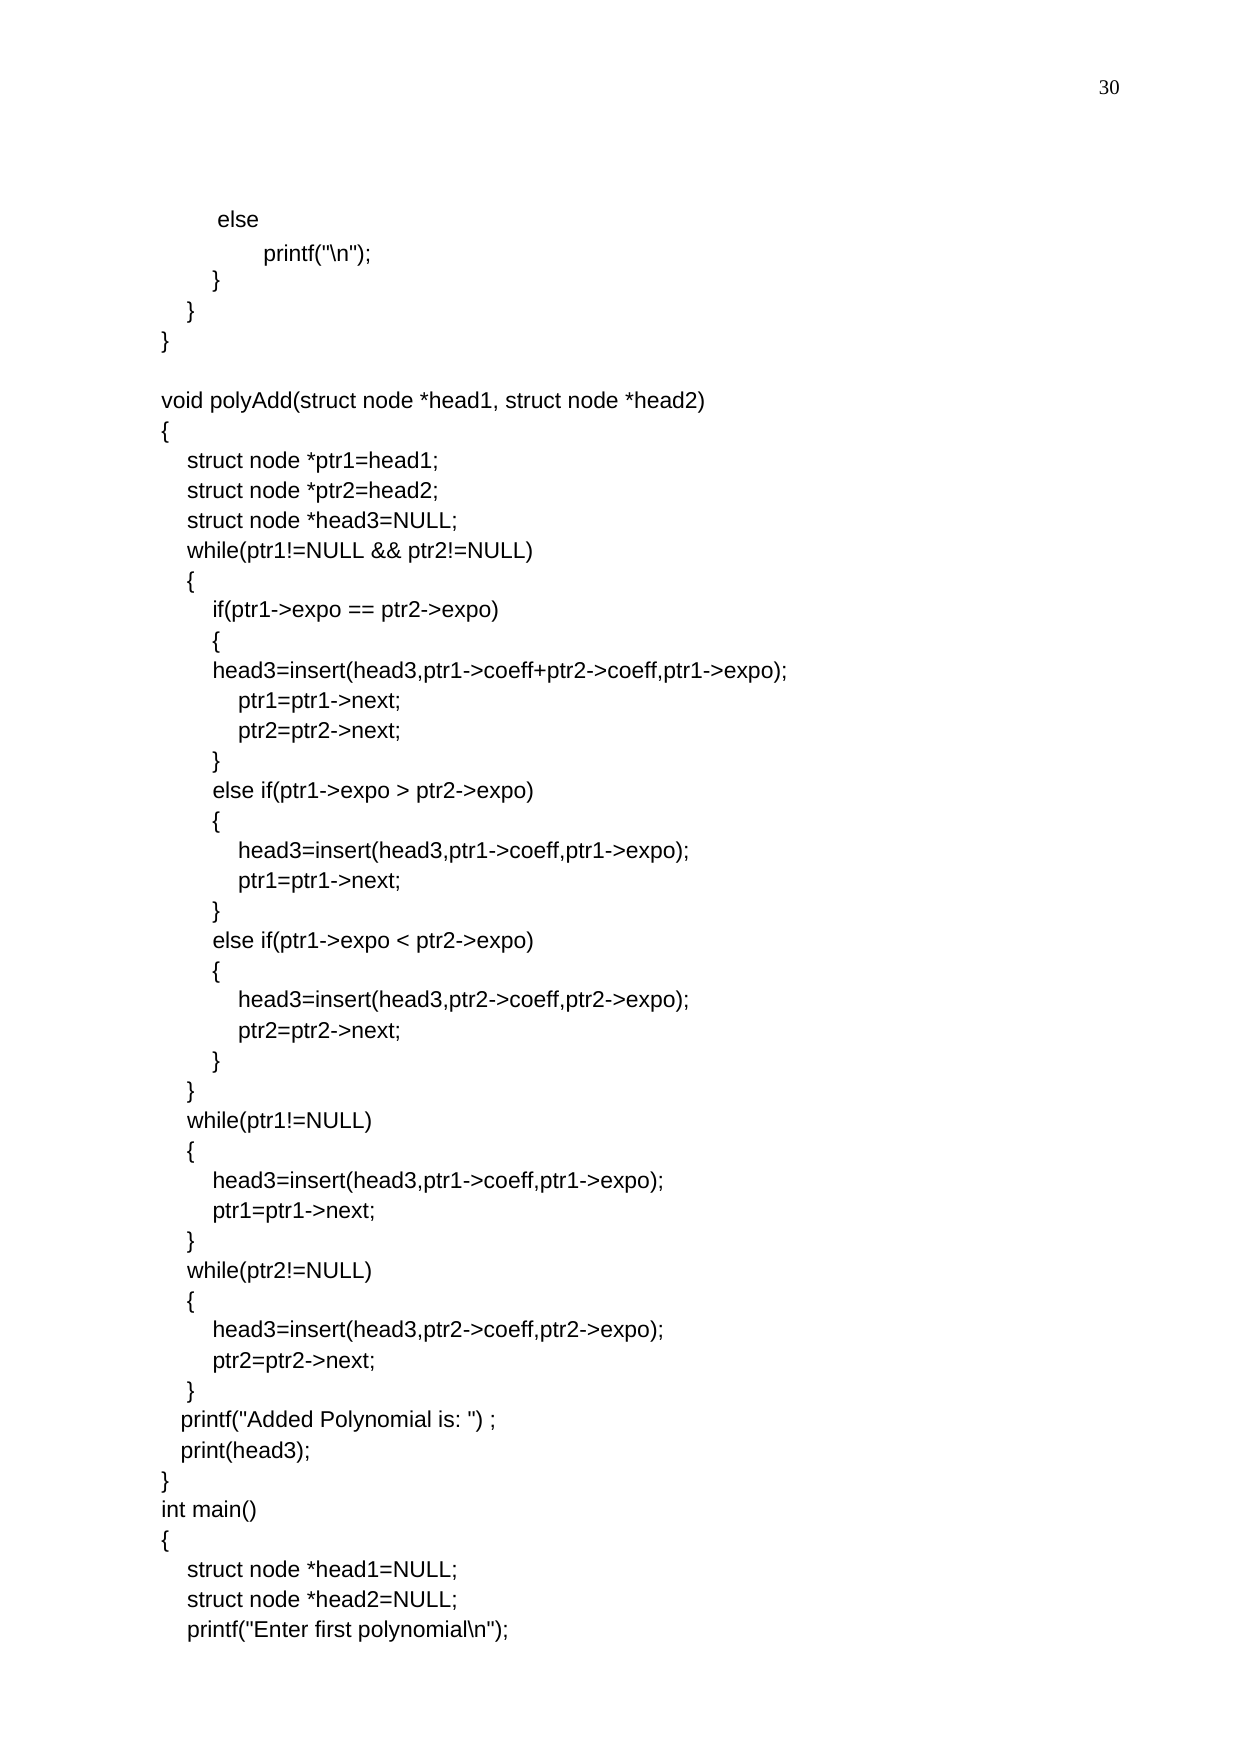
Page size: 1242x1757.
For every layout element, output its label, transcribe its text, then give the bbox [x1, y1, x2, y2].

text { [161, 1526, 1150, 1551]
text struct node *ptr1=head1; struct node *ptr2=head2; struct node *head3=NULL; [187, 447, 462, 533]
text } [208, 266, 224, 293]
text printf("Added Polynomial is: ") ; [180, 1406, 1150, 1433]
text while(ptr1!=NULL && ptr2!=NULL) [187, 537, 1150, 563]
text struct node *head1=NULL; struct node *head2=NULL; printf("Enter first polynomial\n"); [187, 1556, 514, 1642]
text else if(ptr1->expo > ptr2->expo) [212, 777, 1150, 803]
text { [212, 957, 1150, 982]
text { [187, 1287, 1150, 1312]
text } [161, 327, 259, 352]
text head3=insert(head3,ptr1->coeff,ptr1->expo); [238, 837, 1150, 863]
text print(head3); [180, 1437, 1150, 1463]
text while(ptr1!=NULL) [187, 1107, 1150, 1133]
text } [183, 297, 198, 323]
text { [212, 807, 1150, 832]
text void polyAdd(struct node *head1, struct node *head2) [161, 387, 1150, 413]
text head3=insert(head3,ptr1->coeff+ptr2->coeff,ptr1->expo); [212, 657, 1150, 683]
text ptr2=ptr2->next; [238, 1017, 1150, 1043]
text } [187, 1227, 1150, 1252]
text ptr1=ptr1->next; [238, 867, 1150, 894]
text if(ptr1->expo == ptr2->expo) [212, 596, 1150, 623]
text else [217, 206, 261, 232]
text printf("\n"); [263, 239, 1150, 266]
text while(ptr2!=NULL) [187, 1257, 1150, 1283]
text } [161, 1467, 1150, 1492]
text head3=insert(head3,ptr1->coeff,ptr1->expo); [212, 1167, 1150, 1193]
text head3=insert(head3,ptr2->coeff,ptr2->expo); [238, 986, 1150, 1013]
text ptr1=ptr1->next; [238, 687, 1150, 713]
text ptr2=ptr2->next; [212, 1347, 1150, 1373]
text } [212, 897, 1150, 922]
text { [187, 1137, 1150, 1162]
text } [212, 747, 1150, 773]
text } [212, 1047, 1150, 1073]
text { [212, 627, 1150, 653]
text ptr2=ptr2->next; [238, 718, 1150, 743]
text ptr1=ptr1->next; [212, 1197, 1150, 1223]
text } [187, 1077, 1150, 1102]
text { [187, 567, 1150, 592]
text head3=insert(head3,ptr2->coeff,ptr2->expo); [212, 1316, 1150, 1343]
text int main() [161, 1496, 1150, 1523]
text else if(ptr1->expo < ptr2->expo) [212, 927, 1150, 953]
text } [187, 1377, 1150, 1402]
text { [161, 417, 1150, 442]
